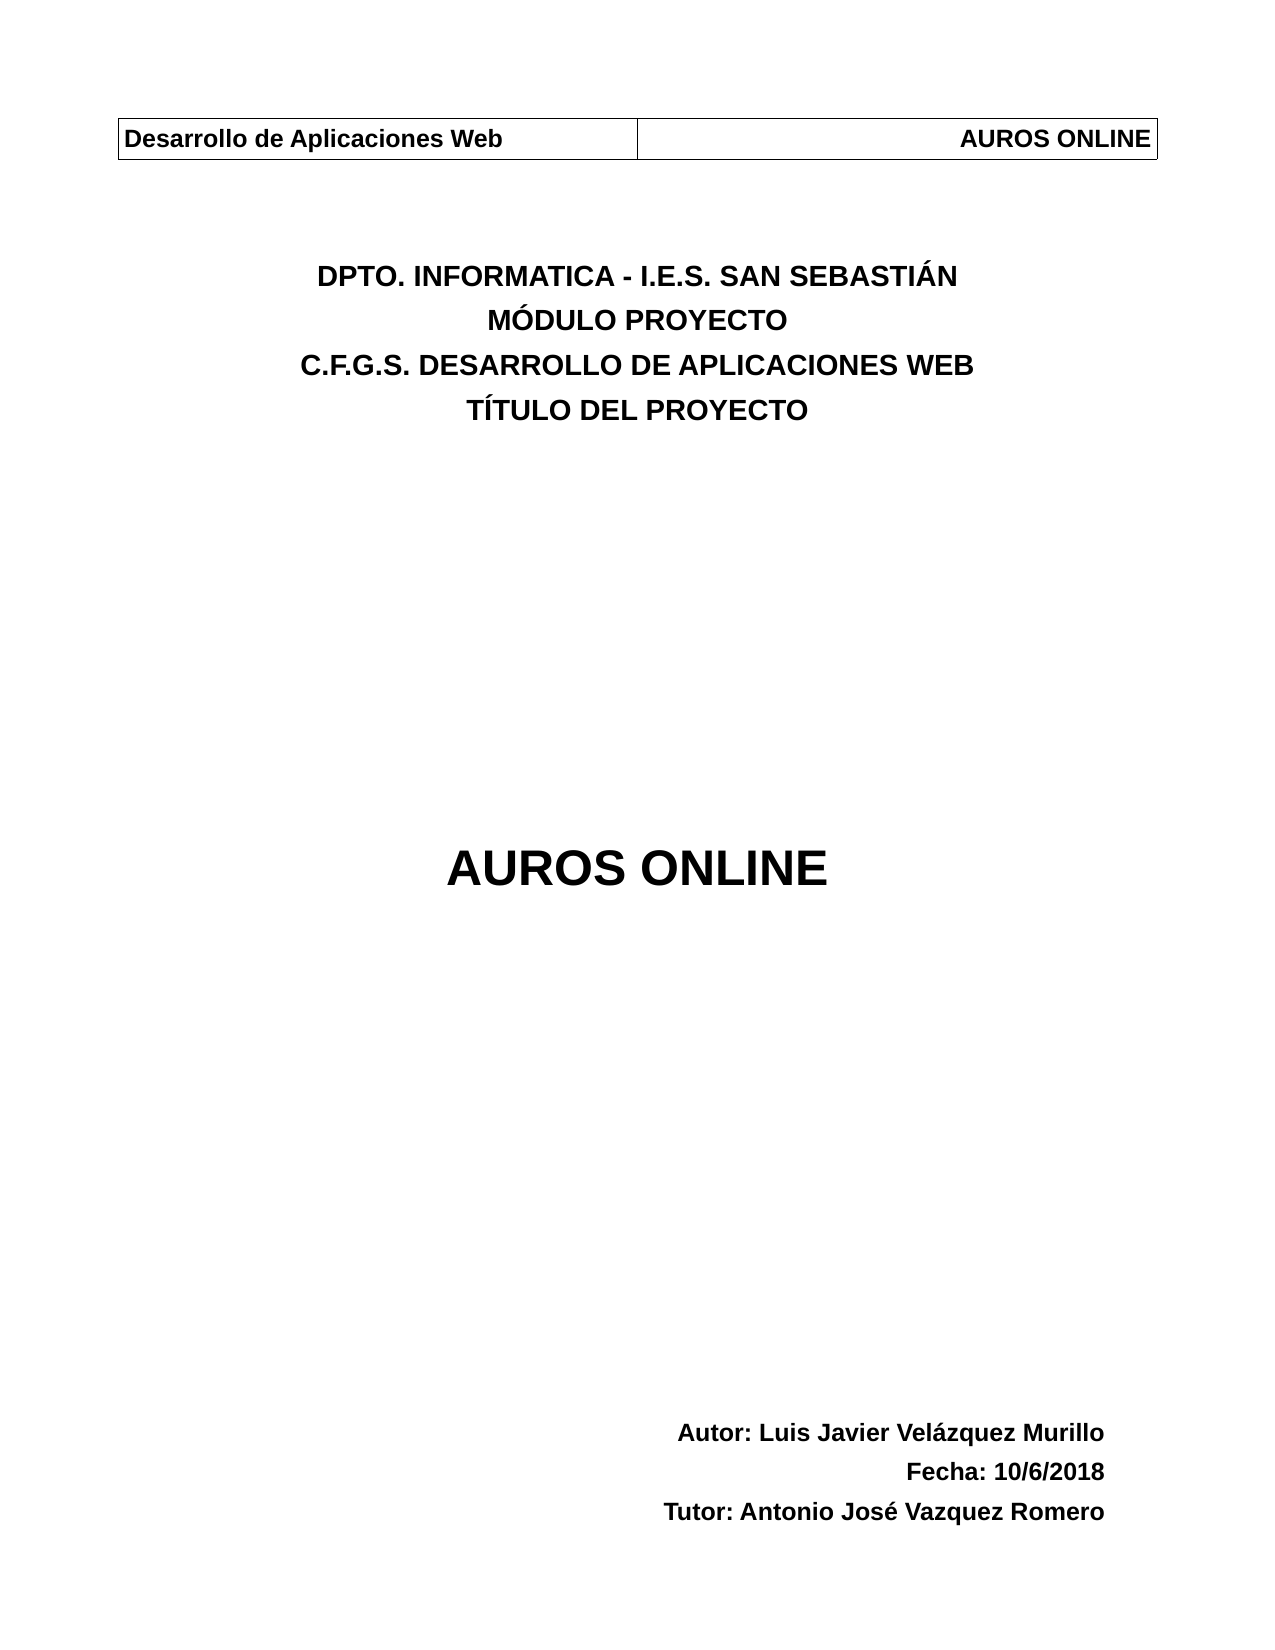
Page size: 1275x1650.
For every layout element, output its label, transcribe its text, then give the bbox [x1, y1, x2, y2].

text Autor: Luis Javier Velázquez Murillo [163, 1418, 1112, 1447]
text TÍTULO DEL PROYECTO [163, 393, 1112, 426]
text DPTO. INFORMATICA - I.E.S. SAN SEBASTIÁN [163, 259, 1112, 292]
text C.F.G.S. DESARROLLO DE APLICACIONES WEB [163, 348, 1112, 382]
text MÓDULO PROYECTO [163, 303, 1112, 337]
text Tutor: Antonio José Vazquez Romero [163, 1496, 1112, 1525]
text AUROS ONLINE [163, 838, 1112, 896]
text Fecha: 10/6/2018 [163, 1457, 1112, 1486]
